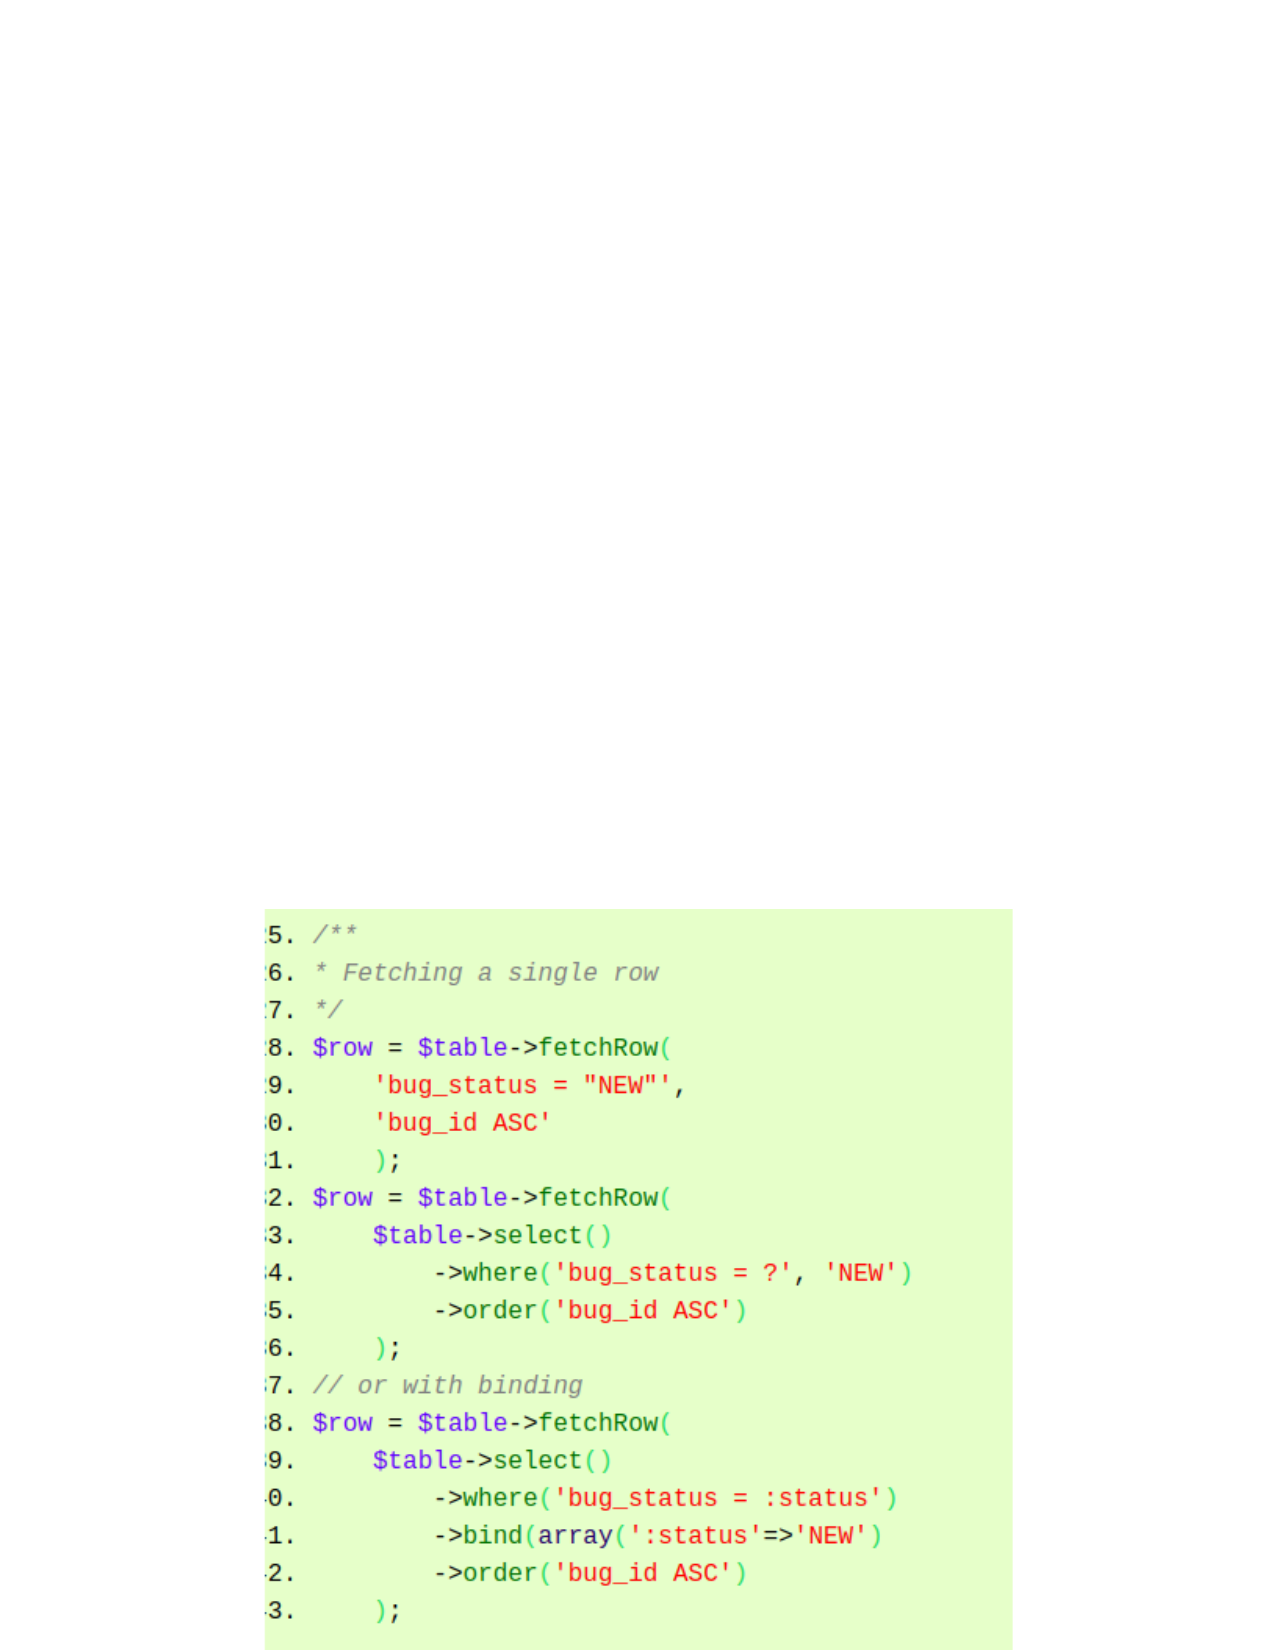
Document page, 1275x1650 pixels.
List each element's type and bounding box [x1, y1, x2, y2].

picture [262, 909, 1013, 1650]
